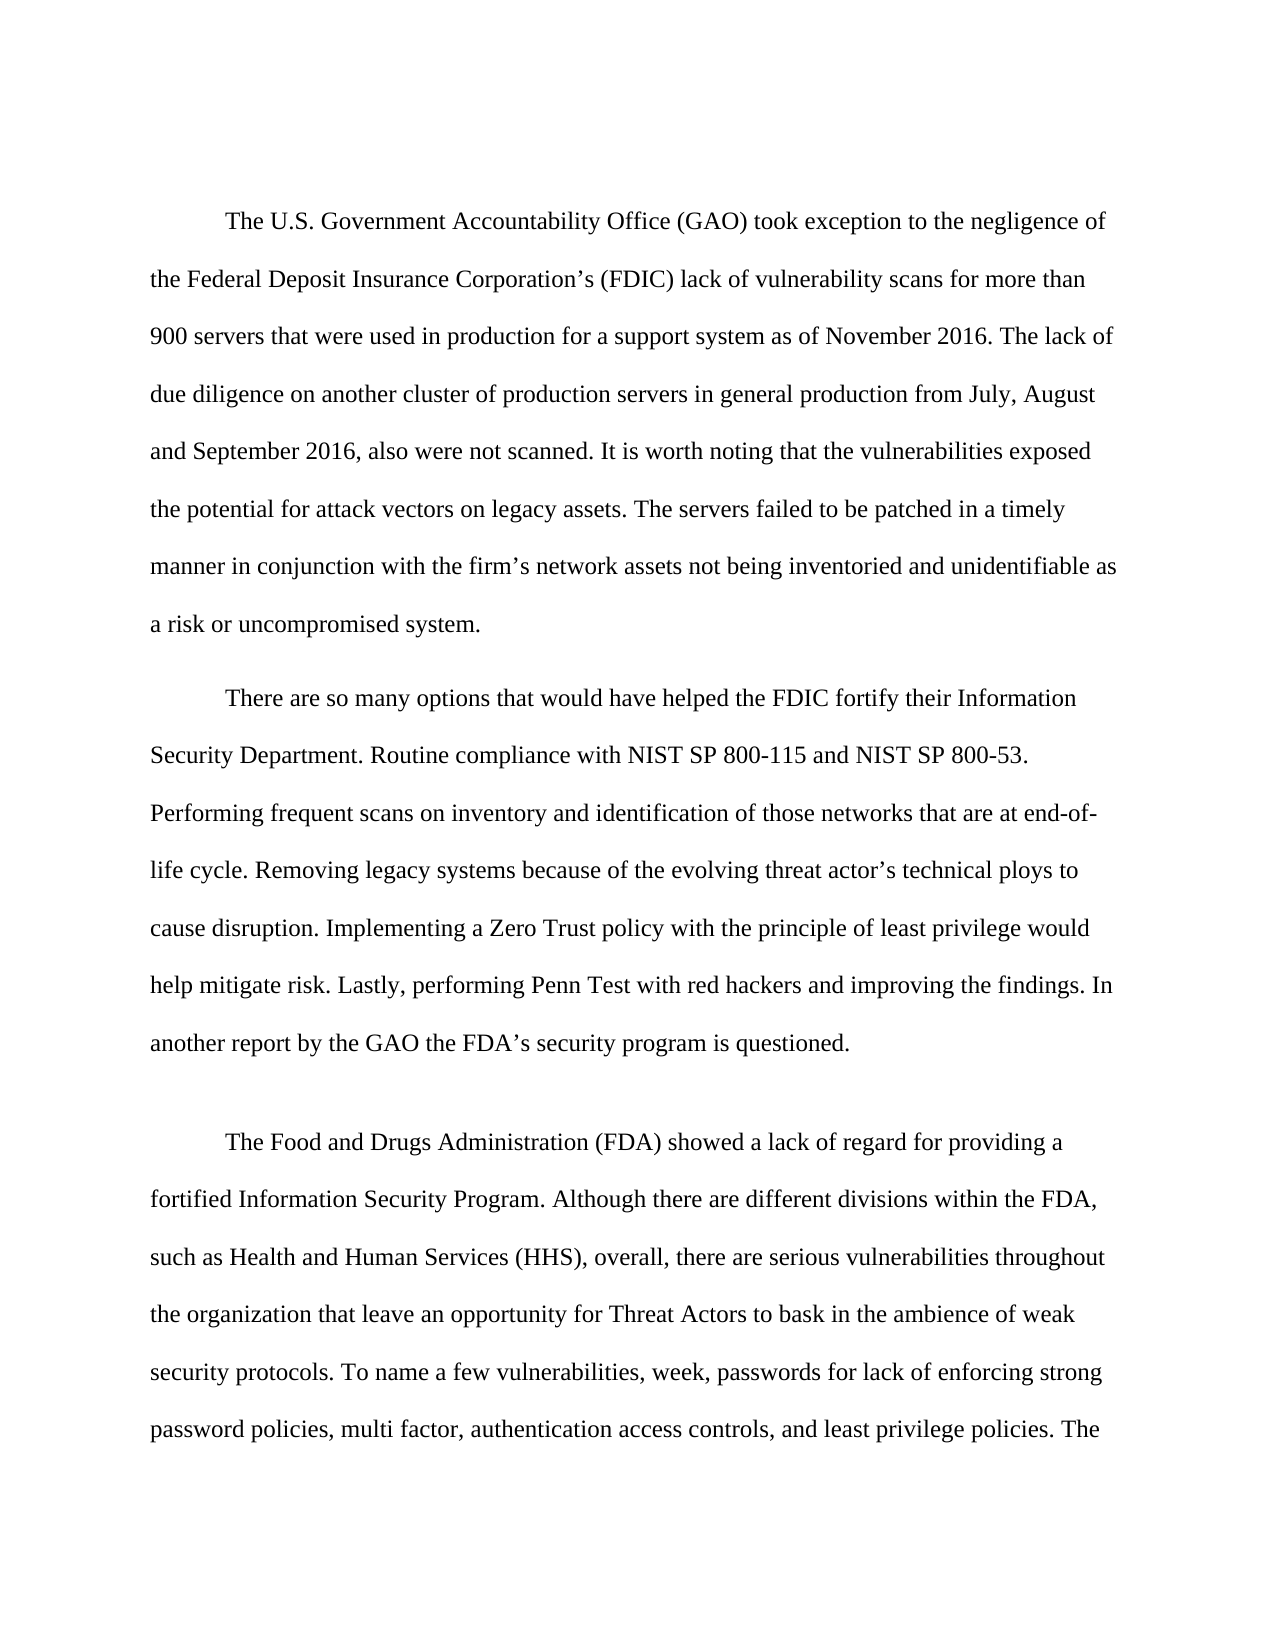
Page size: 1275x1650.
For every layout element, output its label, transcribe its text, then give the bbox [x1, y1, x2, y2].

text The U.S. Government Accountability Office (GAO) took exception to the negligence of the Federal Deposit Insurance Corporation’s (FDIC) lack of vulnerability scans for more than 900 servers that were used in production for a support system as of November 2016. The lack of due diligence on another cluster of production servers in general production from July, August and September 2016, also were not scanned. It is worth noting that the vulnerabilities exposed the potential for attack vectors on legacy assets. The servers failed to be patched in a timely manner in conjunction with the firm’s network assets not being inventoried and unidentifiable as a risk or uncompromised system. [150, 206, 1125, 637]
text There are so many options that would have helped the FDIC fortify their Information Security Department. Routine compliance with NIST SP 800-115 and NIST SP 800-53. Performing frequent scans on inventory and identification of those networks that are at end-of-life cycle. Removing legacy systems because of the evolving threat actor’s technical ploys to cause disruption. Implementing a Zero Trust policy with the principle of least privilege would help mitigate risk. Lastly, performing Penn Test with red hackers and improving the findings. In another report by the GAO the FDA’s security program is questioned. [150, 683, 1125, 1057]
text The Food and Drugs Administration (FDA) showed a lack of regard for providing a fortified Information Security Program. Although there are different divisions within the FDA, such as Health and Human Services (HHS), overall, there are serious vulnerabilities throughout the organization that leave an opportunity for Threat Actors to bask in the ambience of weak security protocols. To name a few vulnerabilities, week, passwords for lack of enforcing strong password policies, multi factor, authentication access controls, and least privilege policies. The [150, 1127, 1125, 1443]
